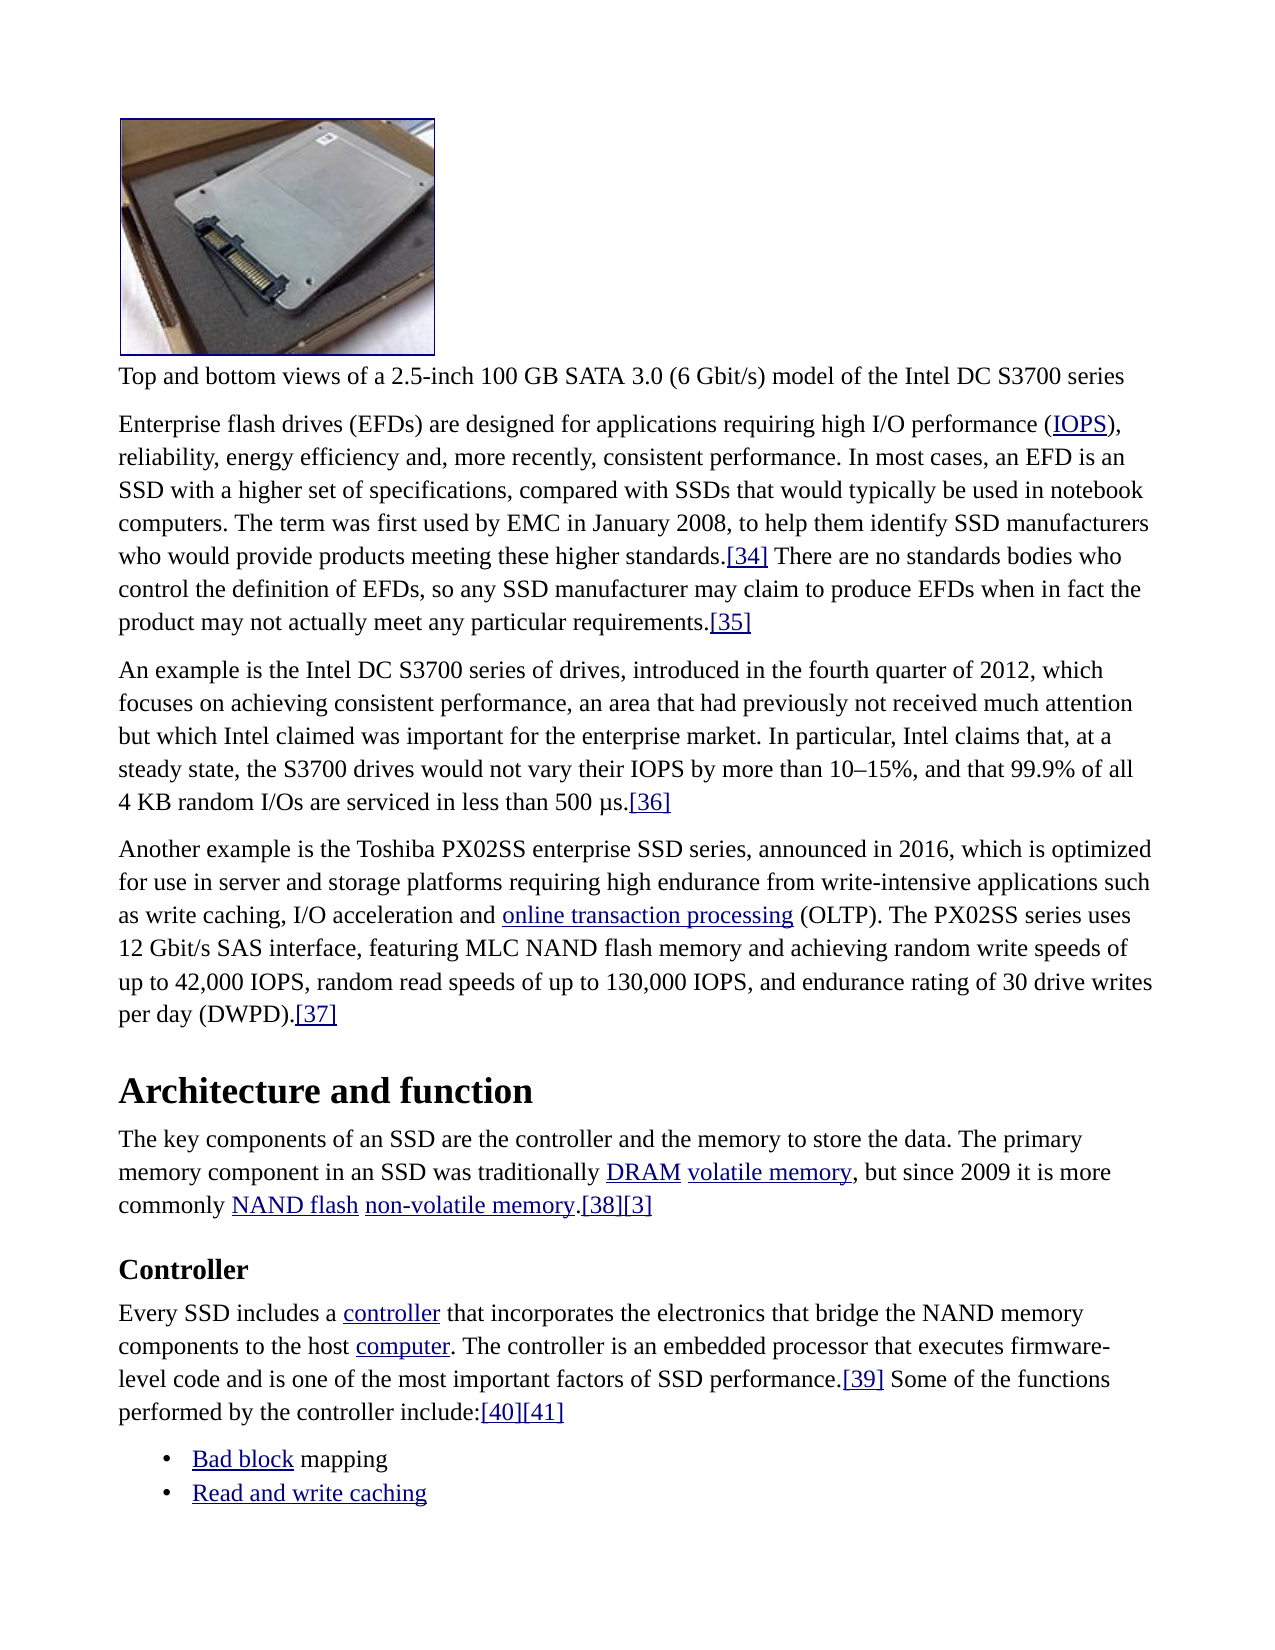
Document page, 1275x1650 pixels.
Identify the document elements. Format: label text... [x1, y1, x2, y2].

text An example is the Intel DC S3700 series of drives, introduced in the fourth quarter of 2012, which focuses on achieving consistent performance, an area that had previously not received much attention but which Intel claimed was important for the enterprise market. In particular, Intel claims that, at a steady state, the S3700 drives would not vary their IOPS by more than 10–15%, and that 99.9% of all 4 KB random I/Os are serviced in less than 500 µs.[36] [118, 655, 1157, 816]
subtitle Controller [118, 1252, 1157, 1285]
text Top and bottom views of a 2.5-inch 100 GB SATA 3.0 (6 Gbit/s) model of the Intel DC S3700 series [118, 361, 1157, 390]
list Bad block mapping [162, 1444, 1157, 1473]
text Every SSD includes a controller that incorporates the electronics that bridge the NAND memory components to the host computer. The controller is an embedded processor that executes firmware-level code and is one of the most important factors of SSD performance.[39] Some of the functions performed by the controller include:[40][41] [118, 1298, 1157, 1426]
list Read and write caching [162, 1478, 1157, 1506]
subtitle Architecture and function [118, 1068, 1157, 1111]
text Enterprise flash drives (EFDs) are designed for applications requiring high I/O performance (IOPS), reliability, energy efficiency and, more recently, consistent performance. In most cases, an EFD is an SSD with a higher set of specifications, compared with SSDs that would typically be used in notebook computers. The term was first used by EMC in January 2008, to help them identify SSD manufacturers who would provide products meeting these higher standards.[34] There are no standards bodies who control the definition of EFDs, so any SSD manufacturer may claim to produce EFDs when in fact the product may not actually meet any particular requirements.[35] [118, 409, 1157, 636]
text The key components of an SSD are the controller and the memory to store the data. The primary memory component in an SSD was traditionally DRAM volatile memory, but since 2009 it is more commonly NAND flash non-volatile memory.[38][3] [118, 1124, 1157, 1218]
text Another example is the Toshiba PX02SS enterprise SSD series, announced in 2016, which is optimized for use in server and storage platforms requiring high endurance from write-intensive applications such as write caching, I/O acceleration and online transaction processing (OLTP). The PX02SS series uses 12 Gbit/s SAS interface, featuring MLC NAND flash memory and achieving random write speeds of up to 42,000 IOPS, random read speeds of up to 130,000 IOPS, and endurance rating of 30 drive writes per day (DWPD).[37] [118, 834, 1157, 1028]
picture [121, 120, 434, 354]
